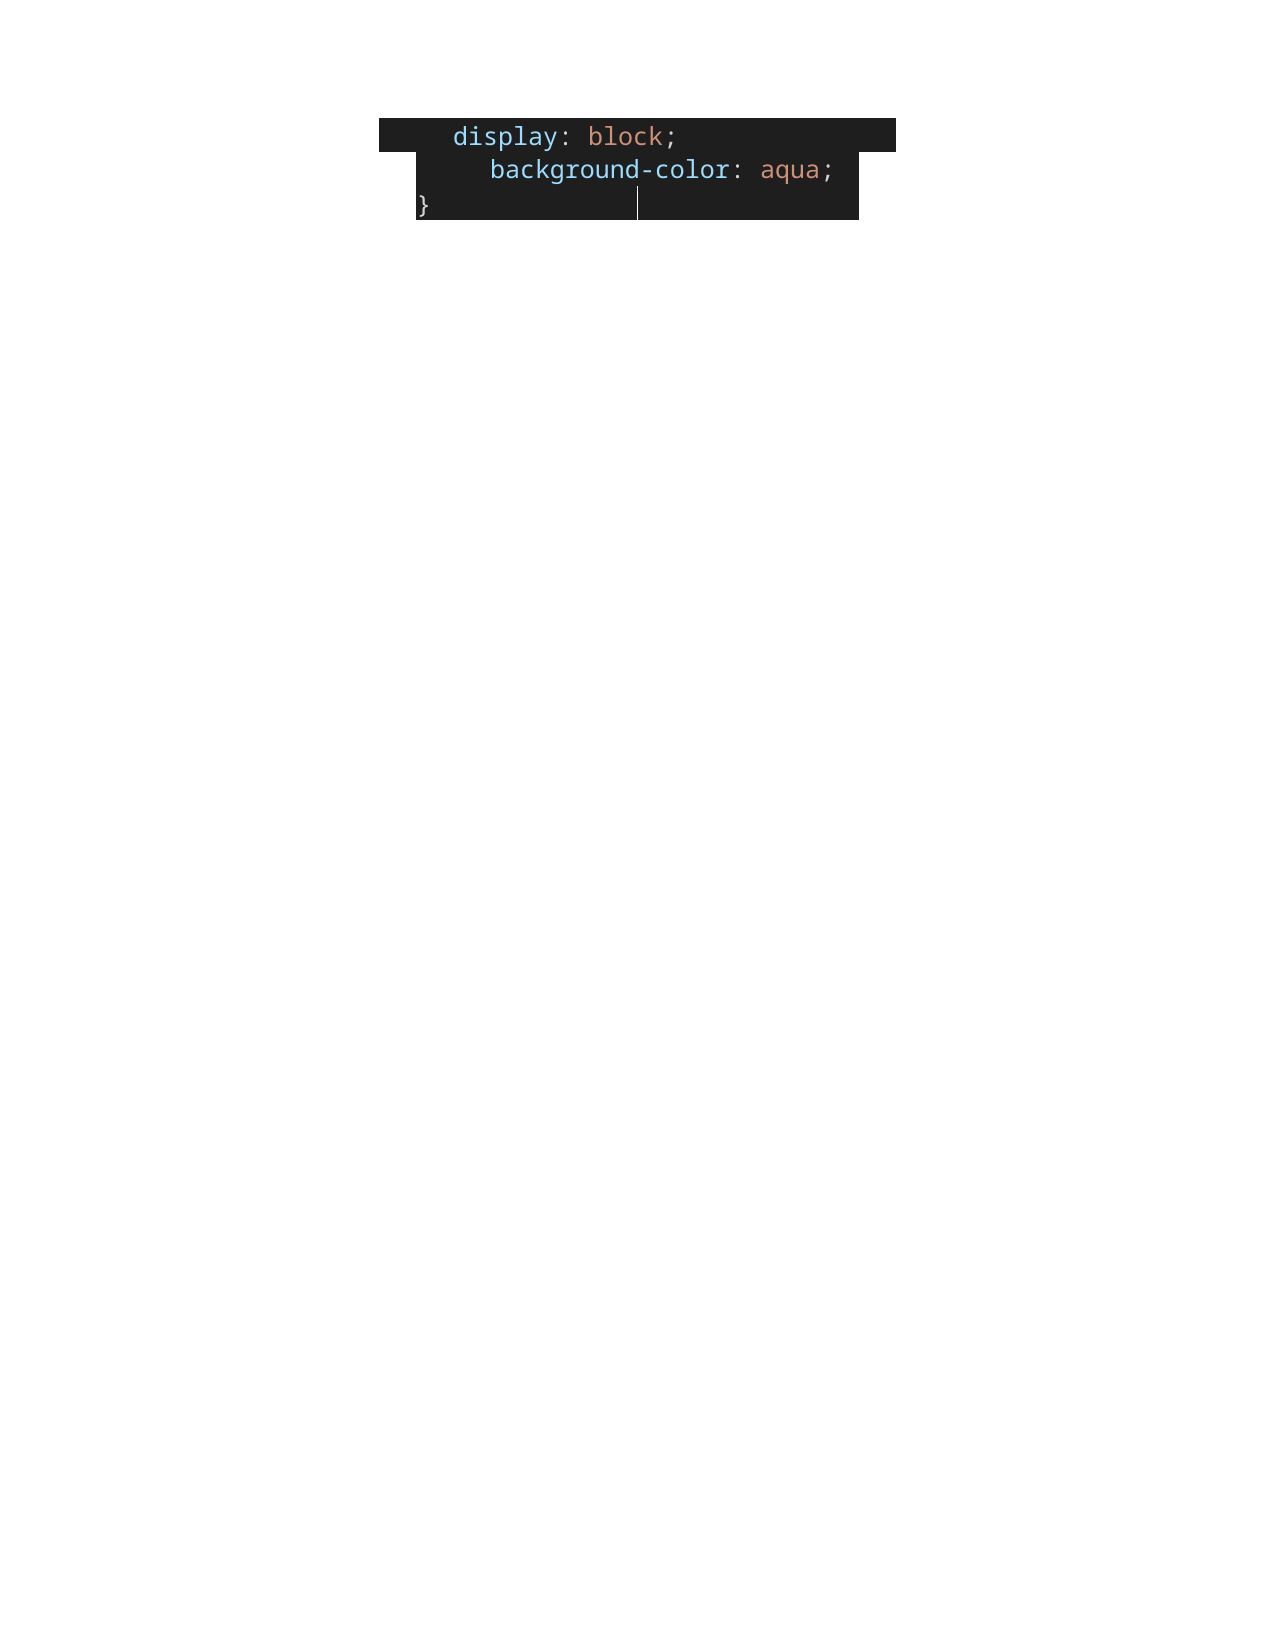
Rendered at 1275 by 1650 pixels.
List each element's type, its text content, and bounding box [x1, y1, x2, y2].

text display: block; [118, 118, 1157, 152]
text } [118, 186, 1157, 220]
text background-color: aqua; [118, 152, 1157, 186]
